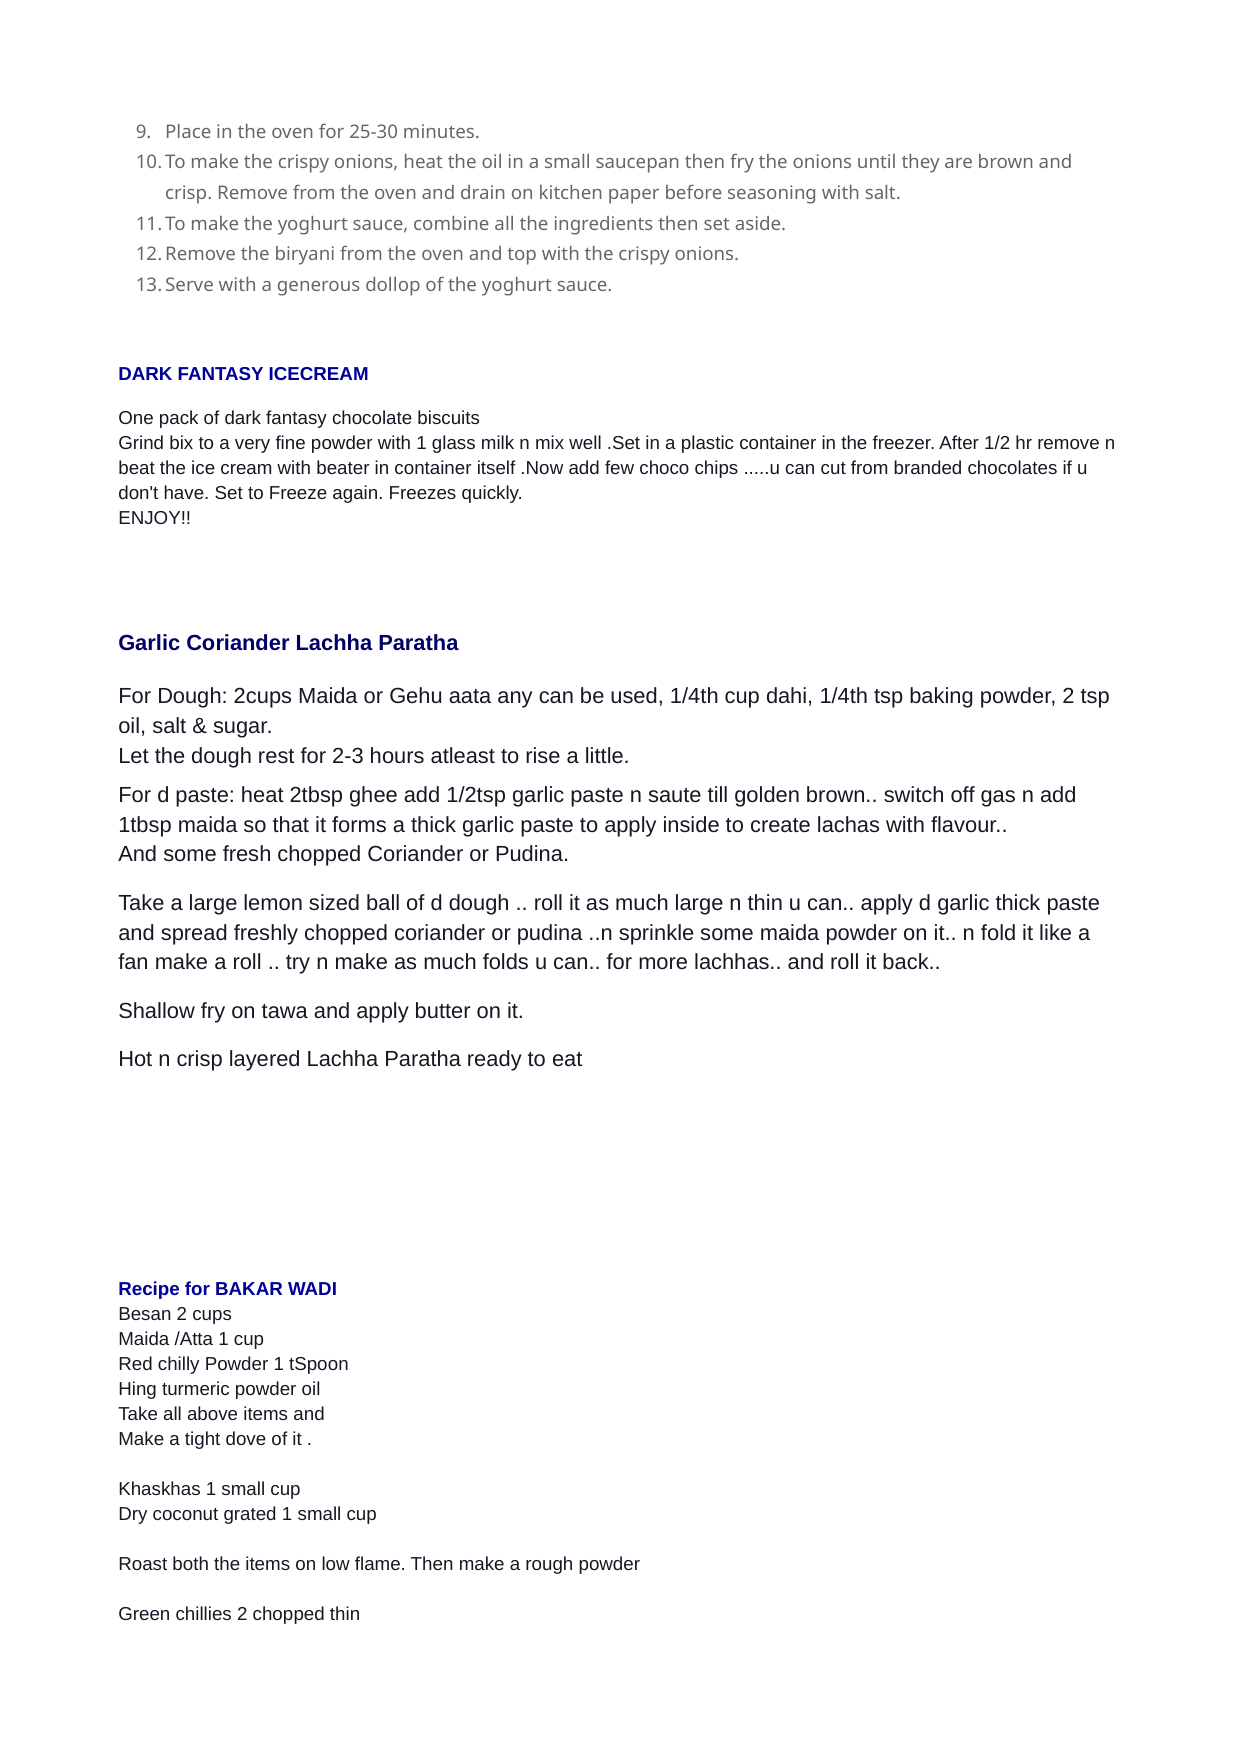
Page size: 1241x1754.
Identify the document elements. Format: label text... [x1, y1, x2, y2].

list Place in the oven for 25-30 minutes. [165, 118, 1122, 144]
text One pack of dark fantasy chocolate biscuits Grind bix to a very fine powder with 1 glass milk n mix well .Set in a plastic container in the freezer. After 1/2 hr remove n beat the ice cream with beater in container itself .Now add few choco chips .....u can cut from branded chocolates if u don't have. Set to Freeze again. Freezes quickly. ENJOY!! [118, 403, 1122, 528]
text Take a large lemon sized ball of d dough .. roll it as much large n thin u can.. apply d garlic thick paste and spread freshly chopped coriander or pudina ..n sprinkle some maida powder on it.. n fold it like a fan make a roll .. try n make as much folds u can.. for more lachhas.. and roll it back.. [118, 885, 1122, 974]
text Recipe for BAKAR WADI Besan 2 cups Maida /Atta 1 cup Red chilly Powder 1 tSpoon Hing turmeric powder oil Take all above items and Make a tight dove of it . Khaskhas 1 small cup Dry coconut grated 1 small cup Roast both the items on low flame. Then make a rough powder Green chillies 2 chopped thin [118, 1274, 1122, 1624]
text DARK FANTASY ICECREAM [118, 363, 1122, 385]
text For Dough: 2cups Maida or Gehu aata any can be used, 1/4th cup dahi, 1/4th tsp baking powder, 2 tsp oil, salt & sugar. Let the dough rest for 2-3 hours atleast to rise a little. [118, 679, 1122, 768]
list To make the yoghurt sauce, combine all the ingredients then set aside. [165, 210, 1122, 236]
list Remove the biryani from the oven and top with the crispy onions. [165, 241, 1122, 266]
text For d paste: heat 2tbsp ghee add 1/2tsp garlic paste n saute till golden brown.. switch off gas n add 1tbsp maida so that it forms a thick garlic paste to apply inside to create lachas with flavour.. And some fresh chopped Coriander or Pudina. [118, 777, 1122, 866]
text Garlic Coriander Lachha Paratha [118, 630, 1122, 655]
list To make the crispy onions, heat the oil in a small saucepan then fry the onions until they are brown and crisp. Remove from the oven and drain on kitchen paper before seasoning with salt. [165, 149, 1122, 205]
list Serve with a generous dollop of the yoghurt sauce. [165, 271, 1122, 297]
text Shallow fry on tawa and apply butter on it. [118, 993, 1122, 1023]
text Hot n crisp layered Lachha Paratha ready to eat [118, 1041, 1122, 1071]
